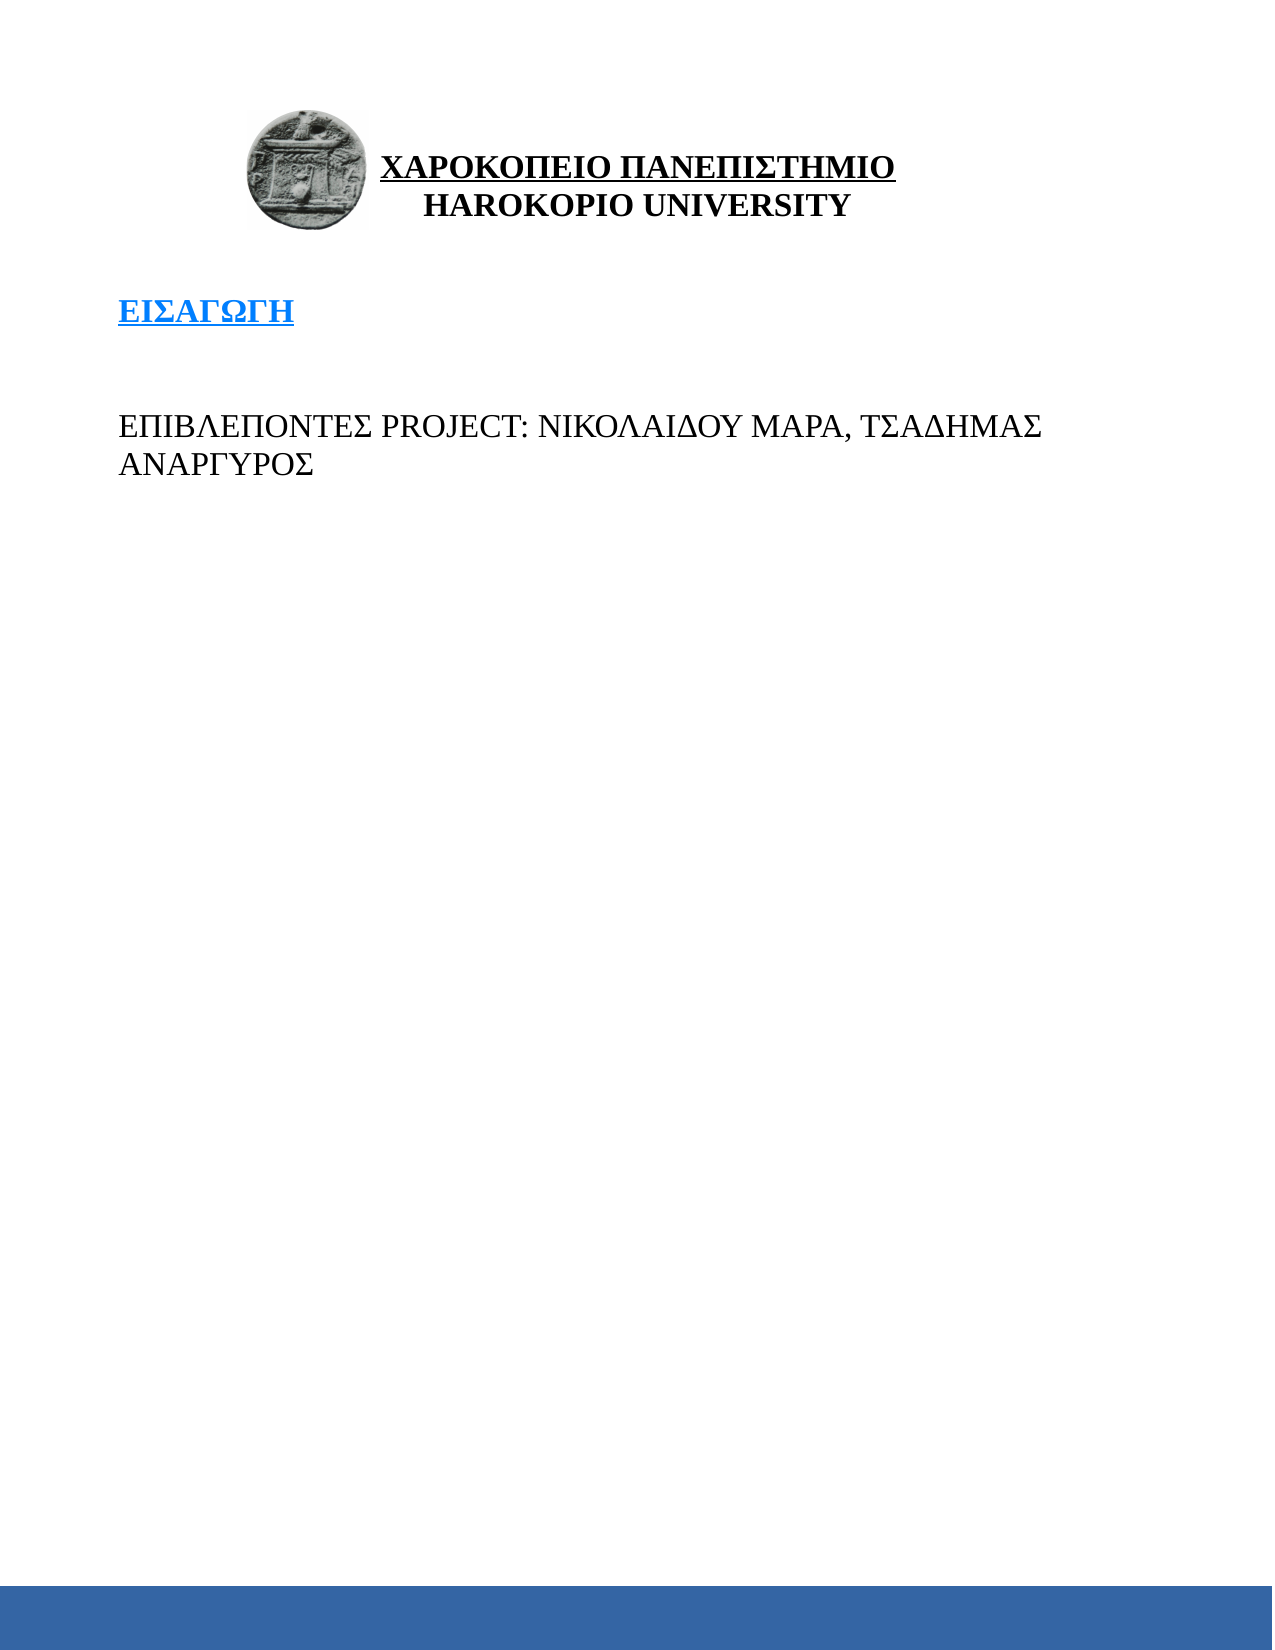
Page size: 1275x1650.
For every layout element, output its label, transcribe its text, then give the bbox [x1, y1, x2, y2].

text ΕΠΙΒΛΕΠΟΝΤΕΣ PROJECT: ΝΙΚΟΛΑΙΔΟΥ ΜΑΡΑ, ΤΣΑΔΗΜΑΣ ΑΝΑΡΓΥΡΟΣ [118, 406, 1157, 483]
text ΕΙΣΑΓΩΓΗ [118, 291, 1157, 330]
picture [246, 110, 369, 230]
